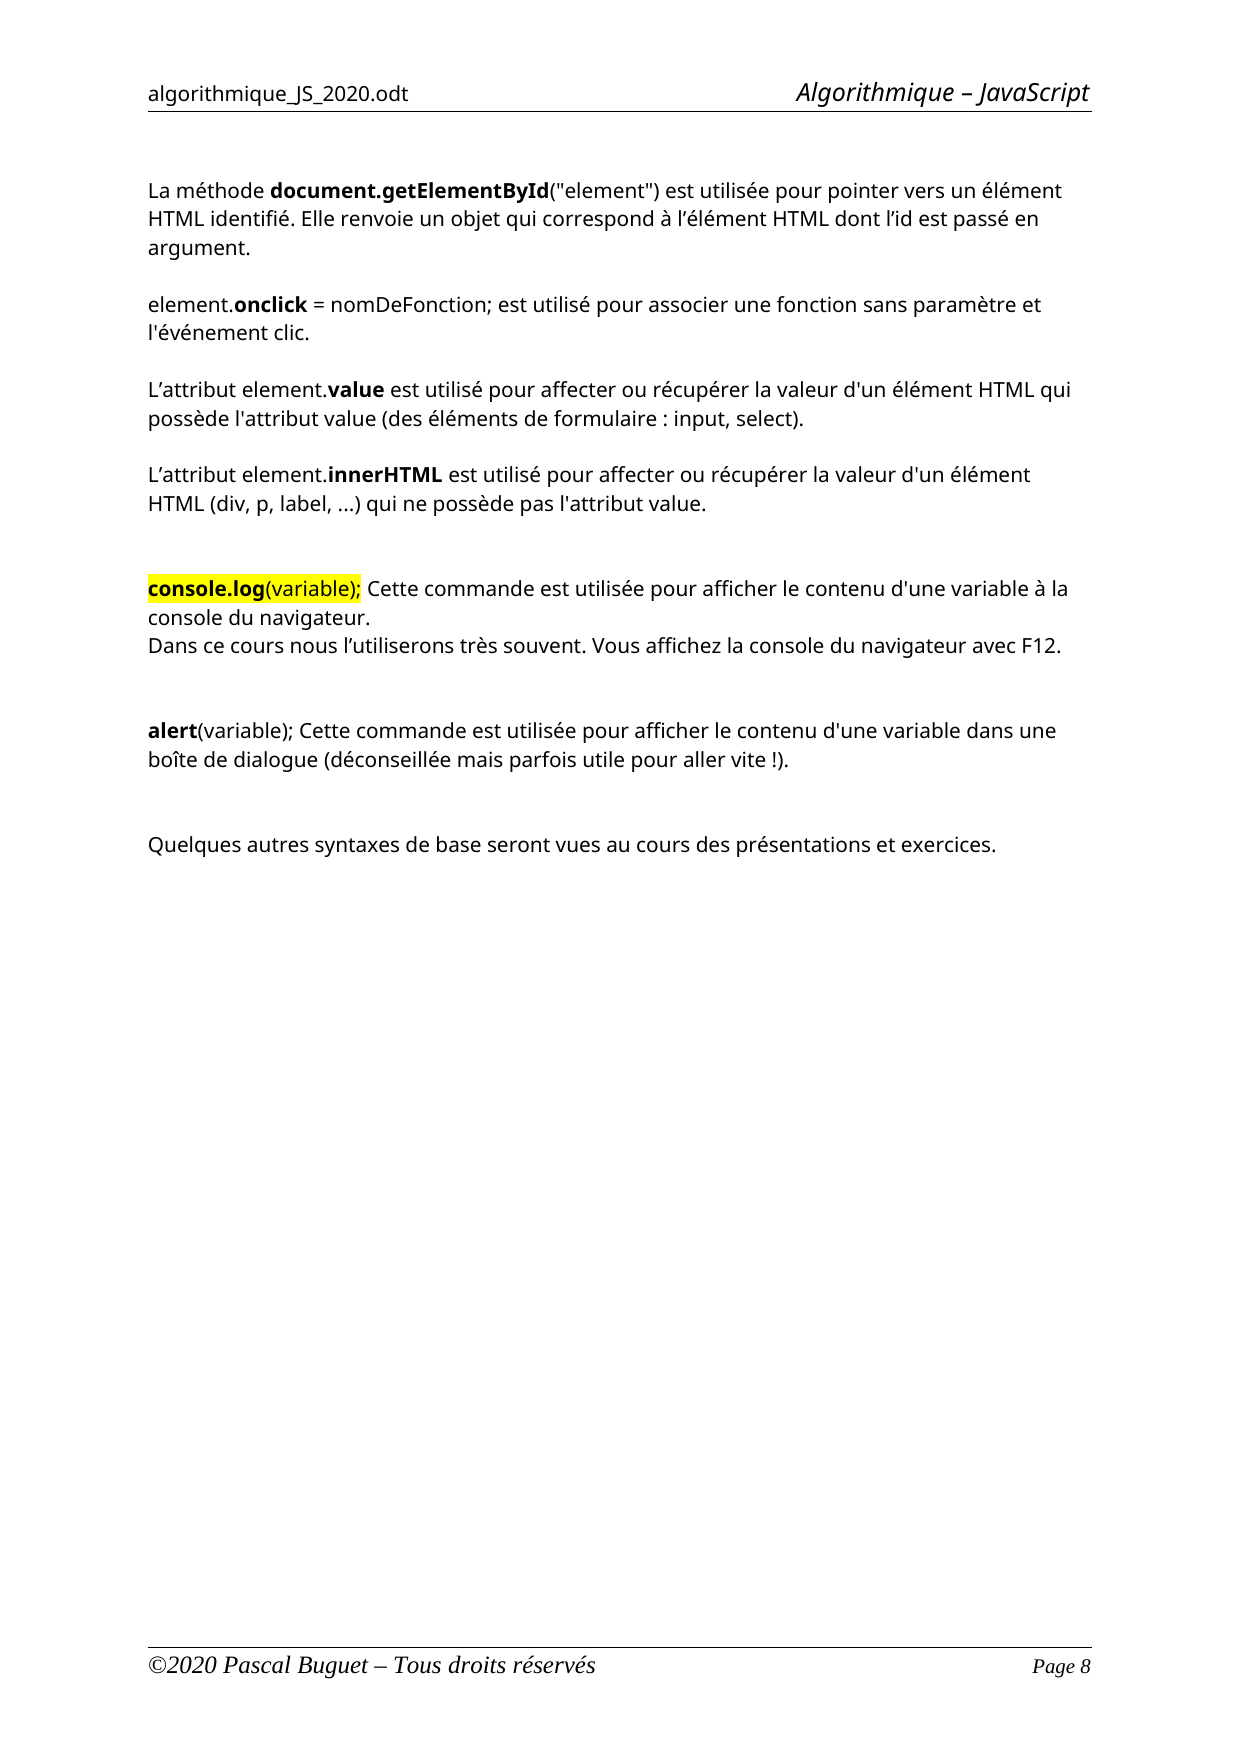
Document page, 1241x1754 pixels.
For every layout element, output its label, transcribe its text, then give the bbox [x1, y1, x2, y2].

text Quelques autres syntaxes de base seront vues au cours des présentations et exercices. [148, 830, 1092, 859]
text La méthode document.getElementById("element") est utilisée pour pointer vers un élément HTML identifié. Elle renvoie un objet qui correspond à l’élément HTML dont l’id est passé en argument. [148, 176, 1092, 261]
text Dans ce cours nous l’utiliserons très souvent. Vous affichez la console du navigateur avec F12. [148, 631, 1092, 659]
text console.log(variable); Cette commande est utilisée pour afficher le contenu d'une variable à la console du navigateur. [148, 574, 1092, 631]
text alert(variable); Cette commande est utilisée pour afficher le contenu d'une variable dans une boîte de dialogue (déconseillée mais parfois utile pour aller vite !). [148, 716, 1092, 773]
text L’attribut element.innerHTML est utilisé pour affecter ou récupérer la valeur d'un élément HTML (div, p, label, ...) qui ne possède pas l'attribut value. [148, 461, 1092, 517]
text L’attribut element.value est utilisé pour affecter ou récupérer la valeur d'un élément HTML qui possède l'attribut value (des éléments de formulaire : input, select). [148, 375, 1092, 432]
text element.onclick = nomDeFonction; est utilisé pour associer une fonction sans paramètre et l'événement clic. [148, 290, 1092, 347]
